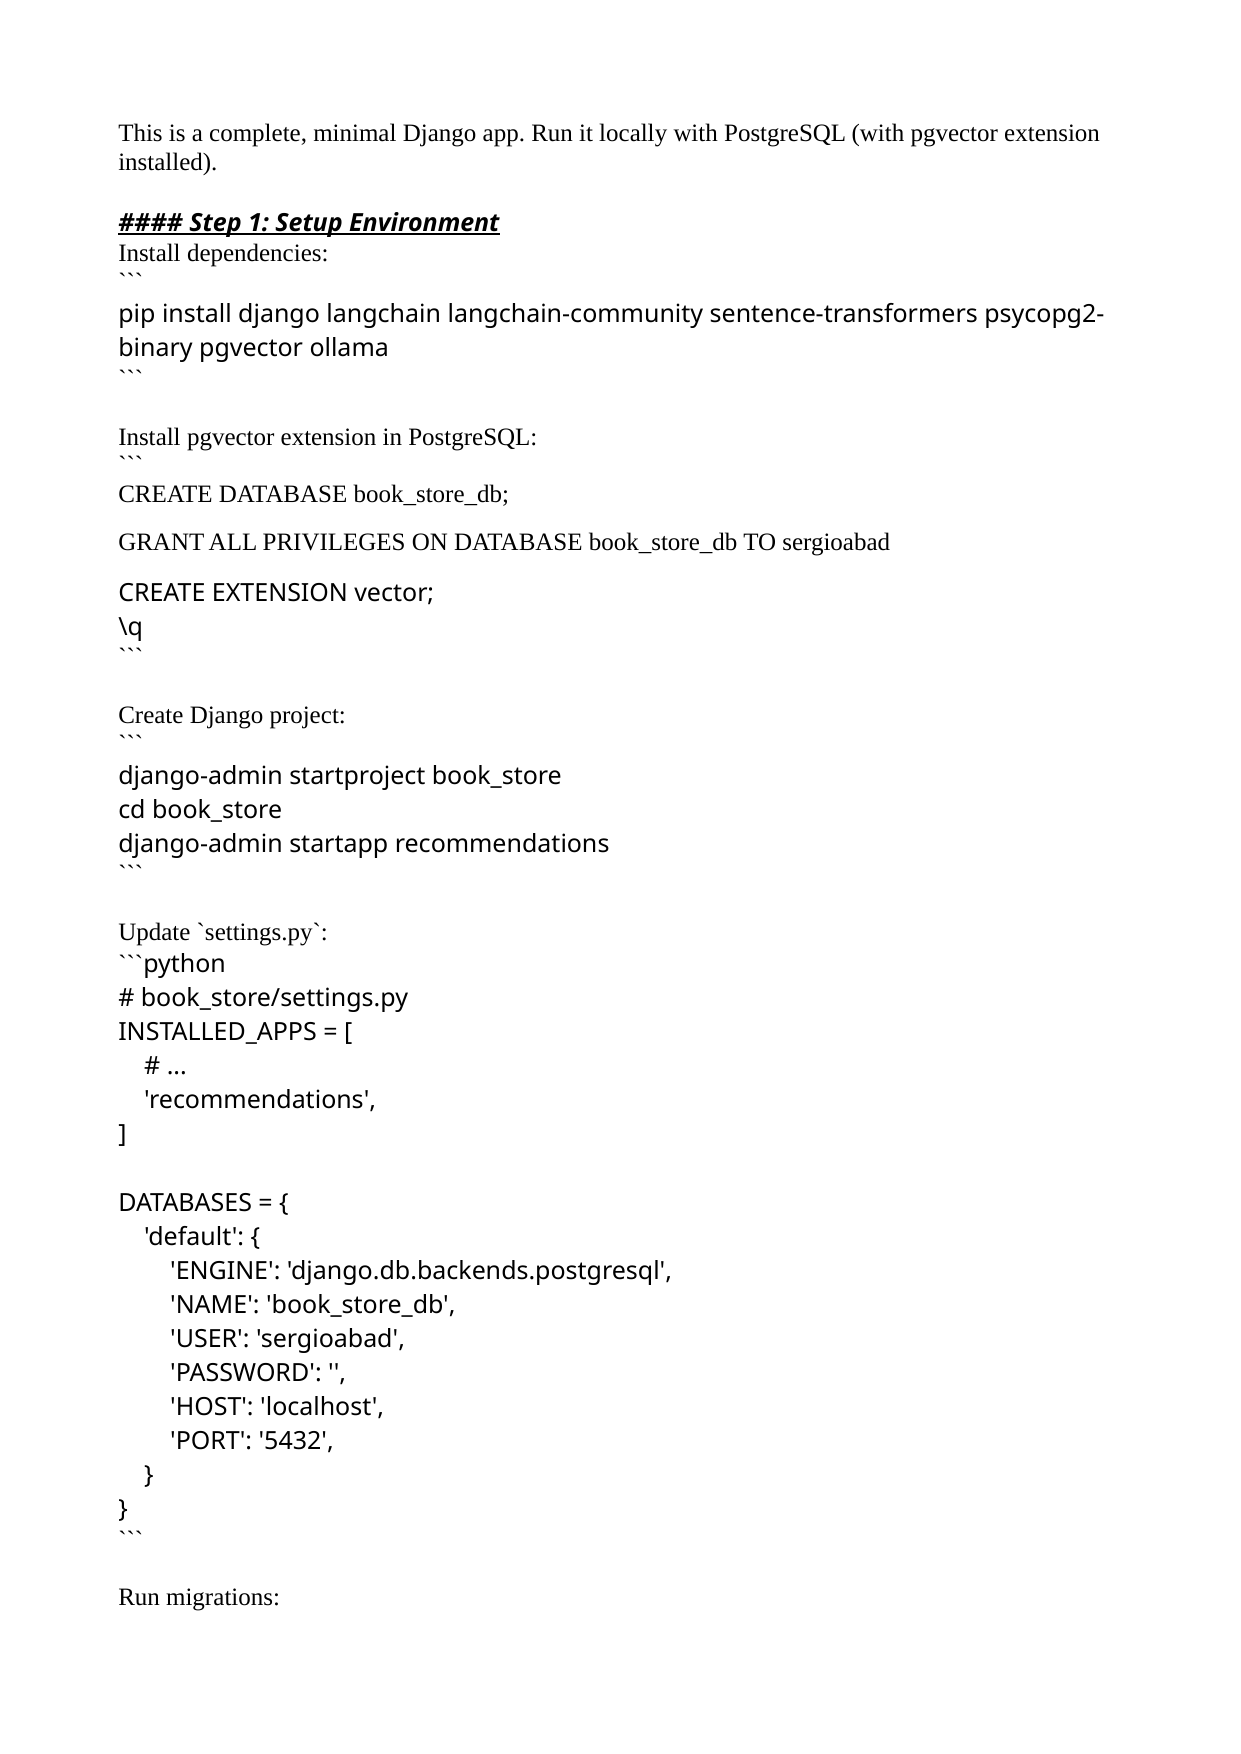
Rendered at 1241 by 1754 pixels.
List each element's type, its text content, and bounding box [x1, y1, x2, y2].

text Install pgvector extension in PostgreSQL: [118, 422, 1122, 450]
text 'USER': 'sergioabad', [118, 1321, 1122, 1354]
text 'NAME': 'book_store_db', [118, 1286, 1122, 1321]
text CREATE EXTENSION vector; [118, 574, 1122, 608]
text DATABASES = { [118, 1184, 1122, 1218]
text Create Django project: [118, 700, 1122, 729]
text 'PASSWORD': '', [118, 1354, 1122, 1389]
text ``` [118, 364, 1122, 393]
text INSTALLED_APPS = [ [118, 1014, 1122, 1048]
text django-admin startapp recommendations [118, 826, 1122, 859]
text This is a complete, minimal Django app. Run it locally with PostgreSQL (with pgvector extension installed). [118, 118, 1122, 176]
text Update `settings.py`: [118, 917, 1122, 946]
text } [118, 1491, 1122, 1525]
text pip install django langchain langchain-community sentence-transformers psycopg2-binary pgvector ollama [118, 296, 1122, 364]
text Run migrations: [118, 1582, 1122, 1611]
text ``` [118, 450, 1122, 479]
text cd book_store [118, 791, 1122, 826]
text 'HOST': 'localhost', [118, 1389, 1122, 1423]
text \q [118, 608, 1122, 642]
text ] [118, 1116, 1122, 1150]
text # book_store/settings.py [118, 980, 1122, 1014]
text ```python [118, 946, 1122, 980]
text #### Step 1: Setup Environment [118, 204, 1122, 238]
text ``` [118, 859, 1122, 888]
text 'PORT': '5432', [118, 1423, 1122, 1457]
text ``` [118, 642, 1122, 671]
text ``` [118, 729, 1122, 757]
text CREATE DATABASE book_store_db; [118, 479, 1122, 508]
text ``` [118, 1525, 1122, 1554]
text # ... [118, 1048, 1122, 1082]
text ``` [118, 267, 1122, 296]
text django-admin startproject book_store [118, 757, 1122, 791]
text GRANT ALL PRIVILEGES ON DATABASE book_store_db TO sergioabad [118, 527, 1122, 555]
text Install dependencies: [118, 238, 1122, 267]
text } [118, 1457, 1122, 1491]
text 'default': { [118, 1218, 1122, 1252]
text 'ENGINE': 'django.db.backends.postgresql', [118, 1252, 1122, 1286]
text 'recommendations', [118, 1082, 1122, 1116]
